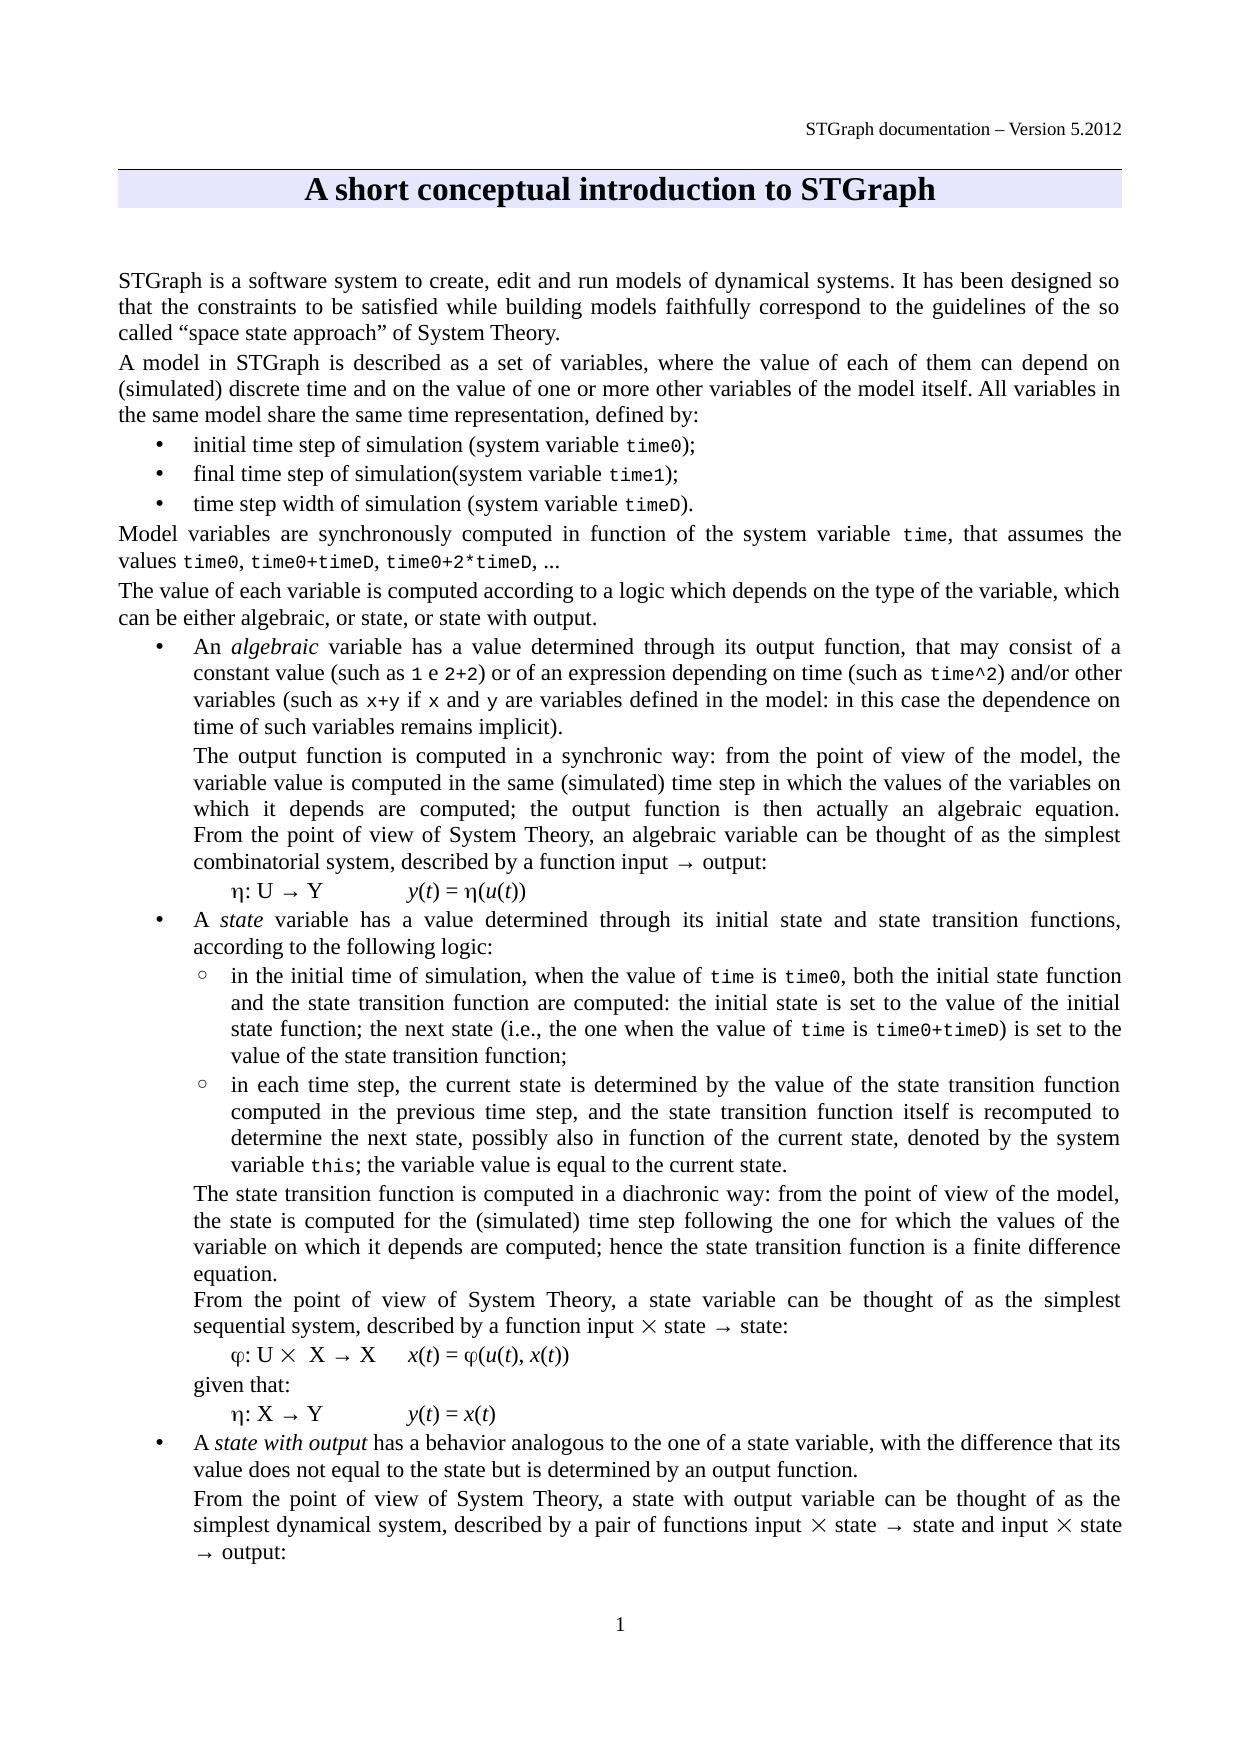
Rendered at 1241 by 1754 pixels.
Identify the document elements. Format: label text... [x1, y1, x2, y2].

list A state variable has a value determined through its initial state and state transition functions, according to the following logic: [156, 906, 1122, 959]
list in the initial time of simulation, when the value of time is time0, both the initial state function and the state transition function are computed: the initial state is set to the value of the initial state function; the next state (i.e., the one when the value of time is time0+timeD) is set to the value of the state transition function; [193, 962, 1122, 1069]
list final time step of simulation(system variable time1); [156, 461, 1122, 487]
list The state transition function is computed in a diachronic way: from the point of view of the model, the state is computed for the (simulated) time step following the one for which the values of the variable on which it depends are computed; hence the state transition function is a finite difference equation. From the point of view of System Theory, a state variable can be thought of as the simplest sequential system, described by a function input ´ state → state: [156, 1181, 1122, 1339]
text STGraph is a software system to create, edit and run models of dynamical systems. It has been designed so that the constraints to be satisfied while building models faithfully correspond to the guidelines of the so called “space state approach” of System Theory. [118, 267, 1122, 346]
subtitle A short conceptual introduction to STGraph [118, 170, 1122, 208]
list The output function is computed in a synchronic way: from the point of view of the model, the variable value is computed in the same (simulated) time step in which the values of the variables on which it depends are computed; the output function is then actually an algebraic equation. From the point of view of System Theory, an algebraic variable can be thought of as the simplest combinatorial system, described by a function input → output: [156, 742, 1122, 874]
list A state with output has a behavior analogous to the one of a state variable, with the difference that its value does not equal to the state but is determined by an output function. [156, 1429, 1122, 1482]
list j: U ´ X → X x(t) = j(u(t), x(t)) [193, 1342, 1122, 1368]
list h: X → Y y(t) = x(t) [193, 1400, 1122, 1426]
text Model variables are synchronously computed in function of the system variable time, that assumes the values time0, time0+timeD, time0+2*timeD, ... [118, 520, 1122, 574]
text A model in STGraph is described as a set of variables, where the value of each of them can depend on (simulated) discrete time and on the value of one or more other variables of the model itself. All variables in the same model share the same time representation, defined by: [118, 349, 1122, 428]
list h: U → Y y(t) = h(u(t)) [193, 877, 1122, 903]
list time step width of simulation (system variable timeD). [156, 490, 1122, 517]
list An algebraic variable has a value determined through its output function, that may consist of a constant value (such as 1 e 2+2) or of an expression depending on time (such as time^2) and/or other variables (such as x+y if x and y are variables defined in the model: in this case the dependence on time of such variables remains implicit). [156, 633, 1122, 739]
list given that: [156, 1371, 1122, 1397]
text The value of each variable is computed according to a logic which depends on the type of the variable, which can be either algebraic, or state, or state with output. [118, 577, 1122, 630]
list in each time step, the current state is determined by the value of the state transition function computed in the previous time step, and the state transition function itself is recomputed to determine the next state, possibly also in function of the current state, denoted by the system variable this; the variable value is equal to the current state. [193, 1072, 1122, 1178]
list From the point of view of System Theory, a state with output variable can be thought of as the simplest dynamical system, described by a pair of functions input ´ state → state and input ´ state → output: [156, 1485, 1122, 1564]
list initial time step of simulation (system variable time0); [156, 431, 1122, 458]
